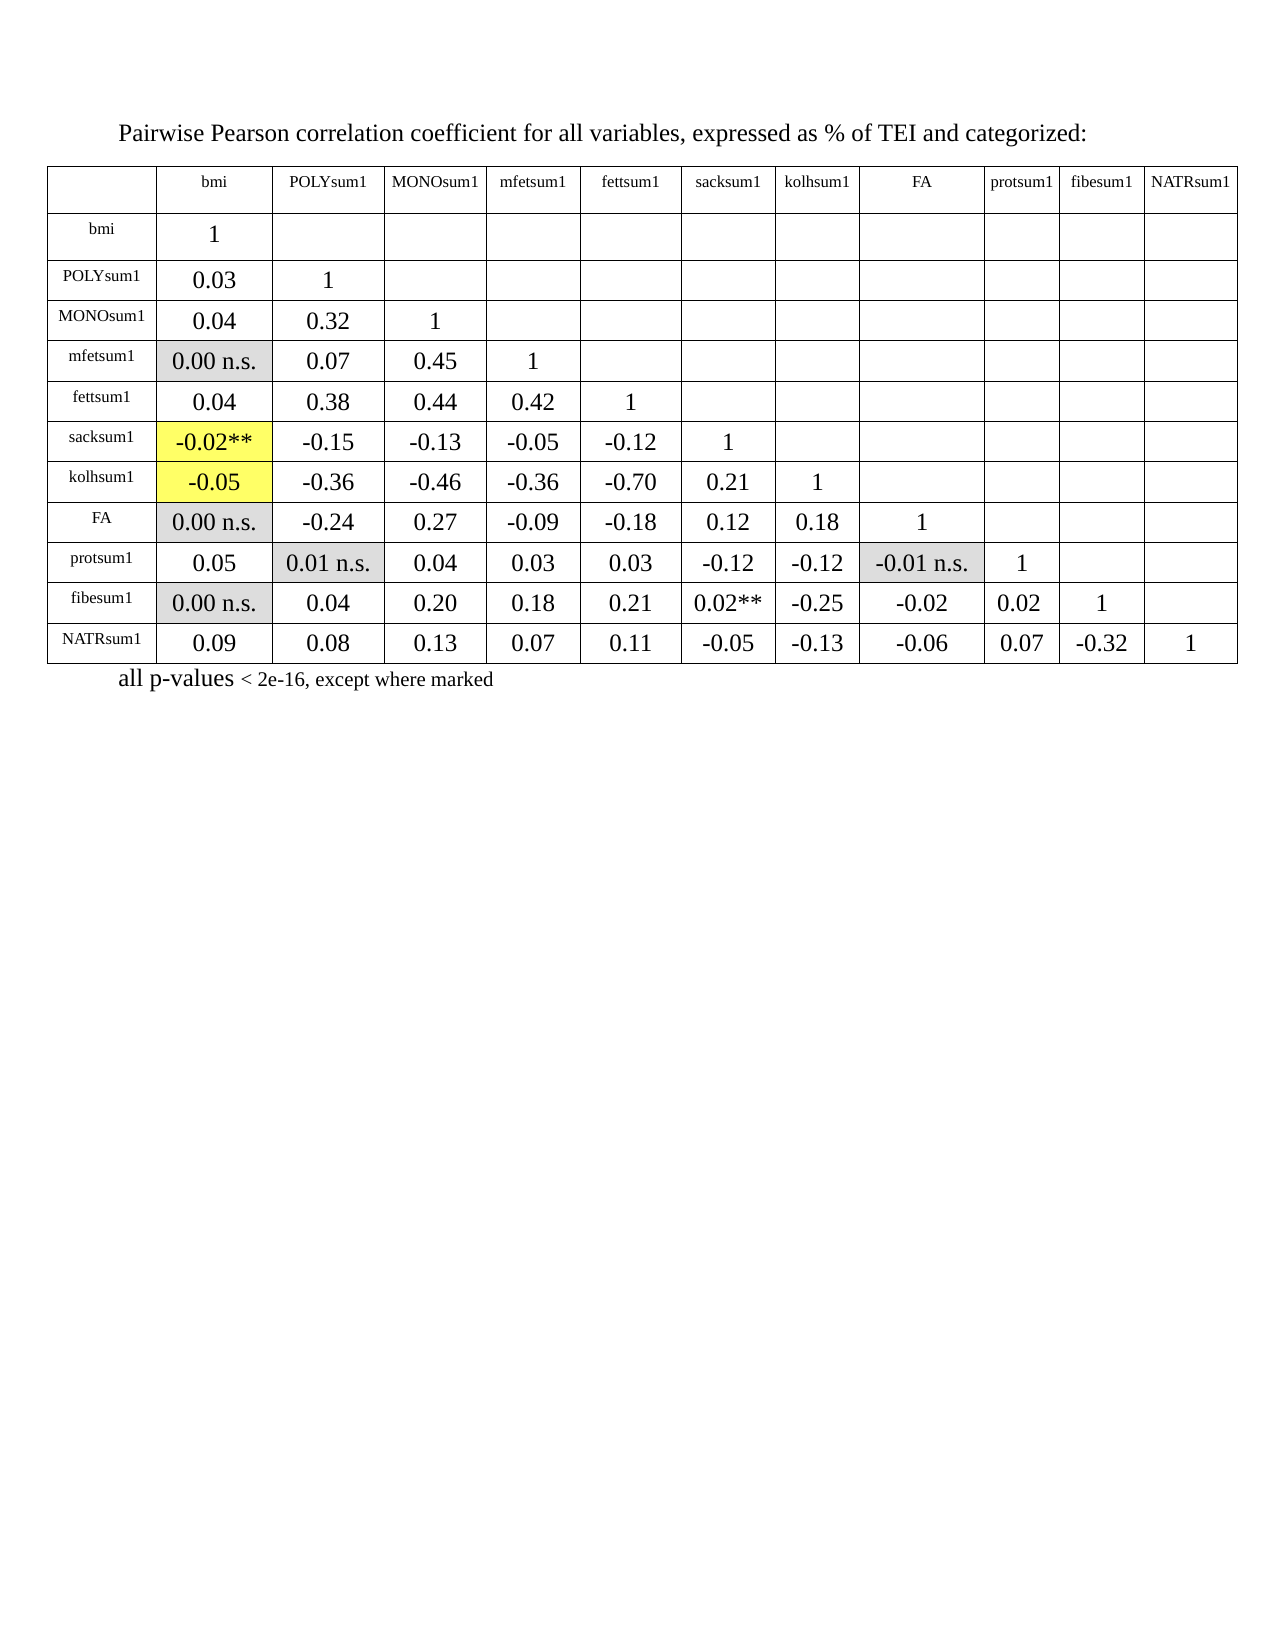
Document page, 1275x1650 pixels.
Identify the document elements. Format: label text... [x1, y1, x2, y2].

table_cell POLYsum1 [48, 261, 156, 300]
table_cell 0.20 [385, 583, 486, 623]
table_cell [1145, 301, 1237, 340]
table_cell 0.03 [157, 261, 272, 300]
table_cell 0.45 [385, 341, 486, 381]
table_cell [776, 382, 859, 421]
table_cell [1145, 503, 1237, 542]
table_cell 0.32 [273, 301, 384, 340]
table_cell 1 [985, 543, 1059, 582]
table_cell -0.05 [682, 624, 775, 663]
table_cell -0.18 [581, 503, 681, 542]
table_cell [273, 214, 384, 260]
table_cell [1145, 341, 1237, 381]
table_cell fibesum1 [48, 583, 156, 623]
table_cell MONOsum1 [48, 301, 156, 340]
table_cell fettsum1 [48, 382, 156, 421]
table_cell 1 [860, 503, 984, 542]
table_cell -0.13 [776, 624, 859, 663]
table_cell [860, 341, 984, 381]
table_cell [985, 503, 1059, 542]
table_cell -0.09 [487, 503, 580, 542]
table_cell -0.06 [860, 624, 984, 663]
table_cell [487, 214, 580, 260]
table_header sacksum1 [682, 167, 775, 213]
table_cell [985, 301, 1059, 340]
table_cell 0.00 n.s. [157, 341, 272, 381]
table_cell 1 [1145, 624, 1237, 663]
table_cell 0.38 [273, 382, 384, 421]
table_cell FA [48, 503, 156, 542]
table_cell [1060, 261, 1144, 300]
table_cell 1 [273, 261, 384, 300]
table_cell 0.07 [273, 341, 384, 381]
table_cell -0.46 [385, 462, 486, 502]
table_cell [682, 261, 775, 300]
table_cell [581, 214, 681, 260]
table_cell 0.04 [385, 543, 486, 582]
table_cell bmi [48, 214, 156, 260]
table_header mfetsum1 [487, 167, 580, 213]
table_cell -0.02** [157, 422, 272, 461]
table_cell 0.21 [682, 462, 775, 502]
table_cell -0.01 n.s. [860, 543, 984, 582]
table_cell [1145, 543, 1237, 582]
table_cell [581, 261, 681, 300]
table_cell 0.08 [273, 624, 384, 663]
table_header bmi [157, 167, 272, 213]
table_cell -0.15 [273, 422, 384, 461]
table_cell -0.13 [385, 422, 486, 461]
table_cell [1145, 382, 1237, 421]
table_header POLYsum1 [273, 167, 384, 213]
table_cell 0.09 [157, 624, 272, 663]
table_cell -0.25 [776, 583, 859, 623]
table_cell -0.32 [1060, 624, 1144, 663]
table_cell 0.03 [487, 543, 580, 582]
table_cell 0.18 [776, 503, 859, 542]
table_cell sacksum1 [48, 422, 156, 461]
table_cell [985, 422, 1059, 461]
table_cell 1 [385, 301, 486, 340]
table_header protsum1 [985, 167, 1059, 213]
table_cell protsum1 [48, 543, 156, 582]
table_cell [682, 341, 775, 381]
table_cell -0.12 [581, 422, 681, 461]
table_cell 1 [776, 462, 859, 502]
table_cell -0.36 [487, 462, 580, 502]
table_cell [1145, 422, 1237, 461]
table_cell -0.12 [682, 543, 775, 582]
table_cell 0.03 [581, 543, 681, 582]
table_cell [860, 261, 984, 300]
table_cell -0.36 [273, 462, 384, 502]
table_cell [1145, 214, 1237, 260]
table_cell [581, 341, 681, 381]
table_header NATRsum1 [1145, 167, 1237, 213]
table_cell [860, 462, 984, 502]
table_cell [1060, 301, 1144, 340]
table_cell [1145, 462, 1237, 502]
table_cell 0.02 [985, 583, 1059, 623]
text Pairwise Pearson correlation coefficient for all variables, expressed as % of TEI and categorized: [118, 118, 1157, 147]
table_cell 1 [1060, 583, 1144, 623]
table_cell mfetsum1 [48, 341, 156, 381]
table_cell [385, 214, 486, 260]
table_cell 0.04 [157, 382, 272, 421]
table_cell [1060, 462, 1144, 502]
table_cell 0.18 [487, 583, 580, 623]
table_cell [1060, 543, 1144, 582]
table_cell 1 [682, 422, 775, 461]
table_cell [1145, 261, 1237, 300]
table_cell [776, 261, 859, 300]
table_cell [776, 341, 859, 381]
table_cell 0.07 [487, 624, 580, 663]
table_cell [385, 261, 486, 300]
table_cell [682, 382, 775, 421]
table_cell [776, 214, 859, 260]
table_cell 0.02** [682, 583, 775, 623]
table_cell [487, 261, 580, 300]
table_cell 1 [581, 382, 681, 421]
table_cell [985, 462, 1059, 502]
table_cell -0.12 [776, 543, 859, 582]
table_cell 0.04 [157, 301, 272, 340]
table_header [48, 167, 156, 213]
table_cell [985, 261, 1059, 300]
table_header fettsum1 [581, 167, 681, 213]
table_cell [985, 341, 1059, 381]
table_cell 0.27 [385, 503, 486, 542]
table_cell [985, 382, 1059, 421]
table_cell [860, 382, 984, 421]
table_cell -0.70 [581, 462, 681, 502]
table_header fibesum1 [1060, 167, 1144, 213]
table_header kolhsum1 [776, 167, 859, 213]
table_cell 0.04 [273, 583, 384, 623]
table_cell 0.05 [157, 543, 272, 582]
table_cell 0.21 [581, 583, 681, 623]
text all p-values < 2e-16, except where marked [118, 664, 1157, 692]
table_cell 0.12 [682, 503, 775, 542]
table_cell [1060, 503, 1144, 542]
table_cell [776, 422, 859, 461]
table_cell 0.42 [487, 382, 580, 421]
table_cell 1 [157, 214, 272, 260]
table_cell [581, 301, 681, 340]
table_cell 0.00 n.s. [157, 583, 272, 623]
table_header FA [860, 167, 984, 213]
table_cell -0.24 [273, 503, 384, 542]
table_cell 0.00 n.s. [157, 503, 272, 542]
table_cell NATRsum1 [48, 624, 156, 663]
table_header MONOsum1 [385, 167, 486, 213]
table_cell [682, 214, 775, 260]
table_cell [1060, 422, 1144, 461]
table_cell [776, 301, 859, 340]
table_cell kolhsum1 [48, 462, 156, 502]
table_cell [985, 214, 1059, 260]
table_cell 0.01 n.s. [273, 543, 384, 582]
table_cell [682, 301, 775, 340]
table_cell [860, 422, 984, 461]
table_cell 0.13 [385, 624, 486, 663]
table_cell [1060, 341, 1144, 381]
table_cell 0.44 [385, 382, 486, 421]
table_cell [1145, 583, 1237, 623]
table_cell [487, 301, 580, 340]
table_cell -0.05 [157, 462, 272, 502]
table_cell [860, 214, 984, 260]
table_cell [1060, 382, 1144, 421]
table_cell 1 [487, 341, 580, 381]
table_cell 0.11 [581, 624, 681, 663]
table_cell -0.02 [860, 583, 984, 623]
table_cell -0.05 [487, 422, 580, 461]
table_cell [1060, 214, 1144, 260]
table_cell 0.07 [985, 624, 1059, 663]
table_cell [860, 301, 984, 340]
